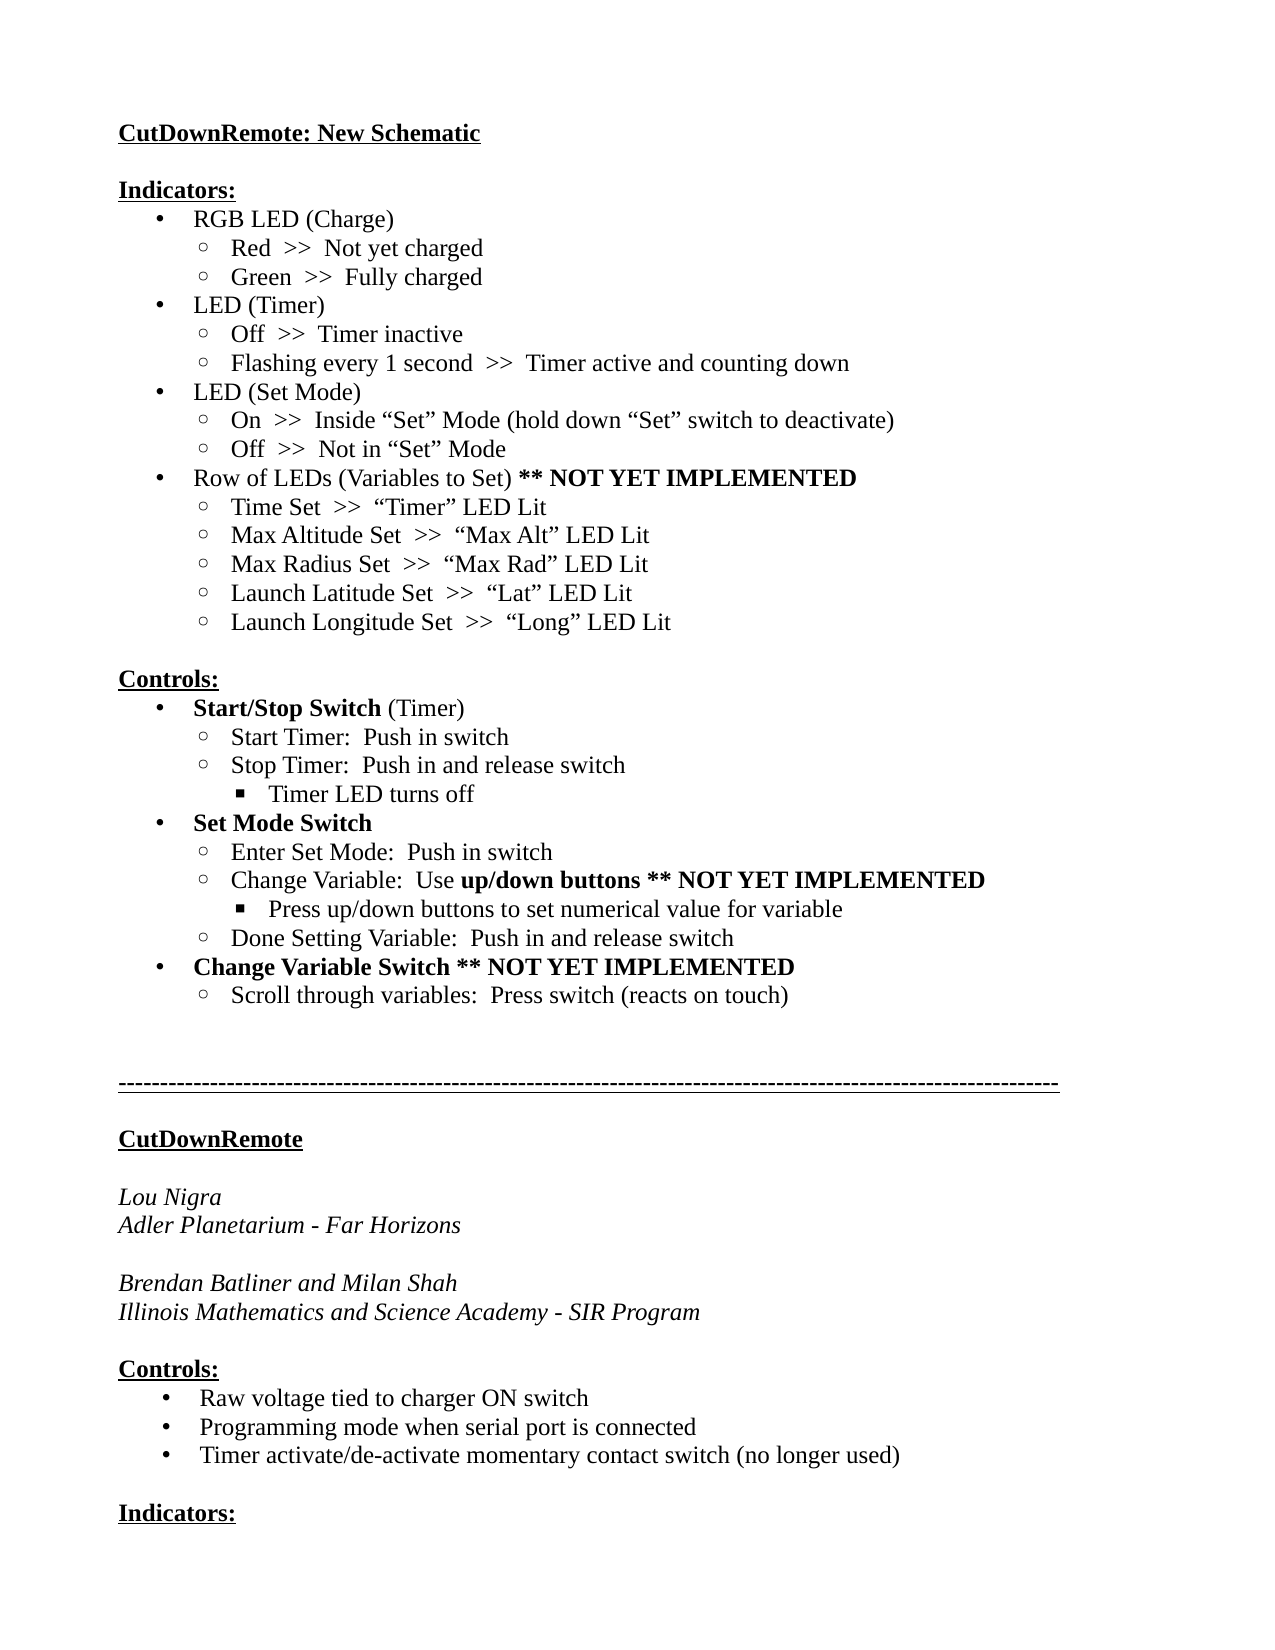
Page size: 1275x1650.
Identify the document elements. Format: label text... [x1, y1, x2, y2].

list Stop Timer: Push in and release switch [193, 751, 1157, 779]
list Scroll through variables: Press switch (reacts on touch) [193, 981, 1157, 1009]
list Enter Set Mode: Push in switch [193, 837, 1157, 866]
list Max Radius Set >> “Max Rad” LED Lit [193, 549, 1157, 578]
list Timer activate/de-activate momentary contact switch (no longer used) [162, 1441, 1157, 1469]
list Max Altitude Set >> “Max Alt” LED Lit [193, 521, 1157, 549]
list Time Set >> “Timer” LED Lit [193, 492, 1157, 521]
text ----------------------------------------------------------------------------------------------------------------- [118, 1067, 1157, 1096]
text CutDownRemote [118, 1124, 1157, 1153]
list LED (Timer) [156, 291, 1157, 319]
list Off >> Timer inactive [193, 319, 1157, 348]
list Red >> Not yet charged [193, 233, 1157, 262]
list Launch Longitude Set >> “Long” LED Lit [193, 607, 1157, 636]
list Press up/down buttons to set numerical value for variable [231, 894, 1157, 923]
list Start/Stop Switch (Timer) [156, 693, 1157, 722]
text Indicators: [118, 1498, 1157, 1527]
list Change Variable: Use up/down buttons ** NOT YET IMPLEMENTED [193, 866, 1157, 894]
list RGB LED (Charge) [156, 204, 1157, 233]
list Set Mode Switch [156, 808, 1157, 837]
list Raw voltage tied to charger ON switch [162, 1383, 1157, 1412]
list Off >> Not in “Set” Mode [193, 434, 1157, 463]
text Brendan Batliner and Milan Shah [118, 1268, 1157, 1297]
list Row of LEDs (Variables to Set) ** NOT YET IMPLEMENTED [156, 463, 1157, 492]
list Launch Latitude Set >> “Lat” LED Lit [193, 578, 1157, 607]
list Programming mode when serial port is connected [162, 1412, 1157, 1441]
text Illinois Mathematics and Science Academy - SIR Program [118, 1297, 1157, 1326]
list Change Variable Switch ** NOT YET IMPLEMENTED [156, 952, 1157, 981]
list Done Setting Variable: Push in and release switch [193, 923, 1157, 952]
list Timer LED turns off [231, 779, 1157, 808]
text Indicators: [118, 176, 1157, 204]
list Green >> Fully charged [193, 262, 1157, 291]
list On >> Inside “Set” Mode (hold down “Set” switch to deactivate) [193, 406, 1157, 434]
list Start Timer: Push in switch [193, 722, 1157, 751]
list Flashing every 1 second >> Timer active and counting down [193, 348, 1157, 377]
list LED (Set Mode) [156, 377, 1157, 406]
text Lou Nigra [118, 1182, 1157, 1211]
text Controls: [118, 1354, 1157, 1383]
text Adler Planetarium - Far Horizons [118, 1211, 1157, 1239]
text CutDownRemote: New Schematic [118, 118, 1157, 147]
text Controls: [118, 664, 1157, 693]
